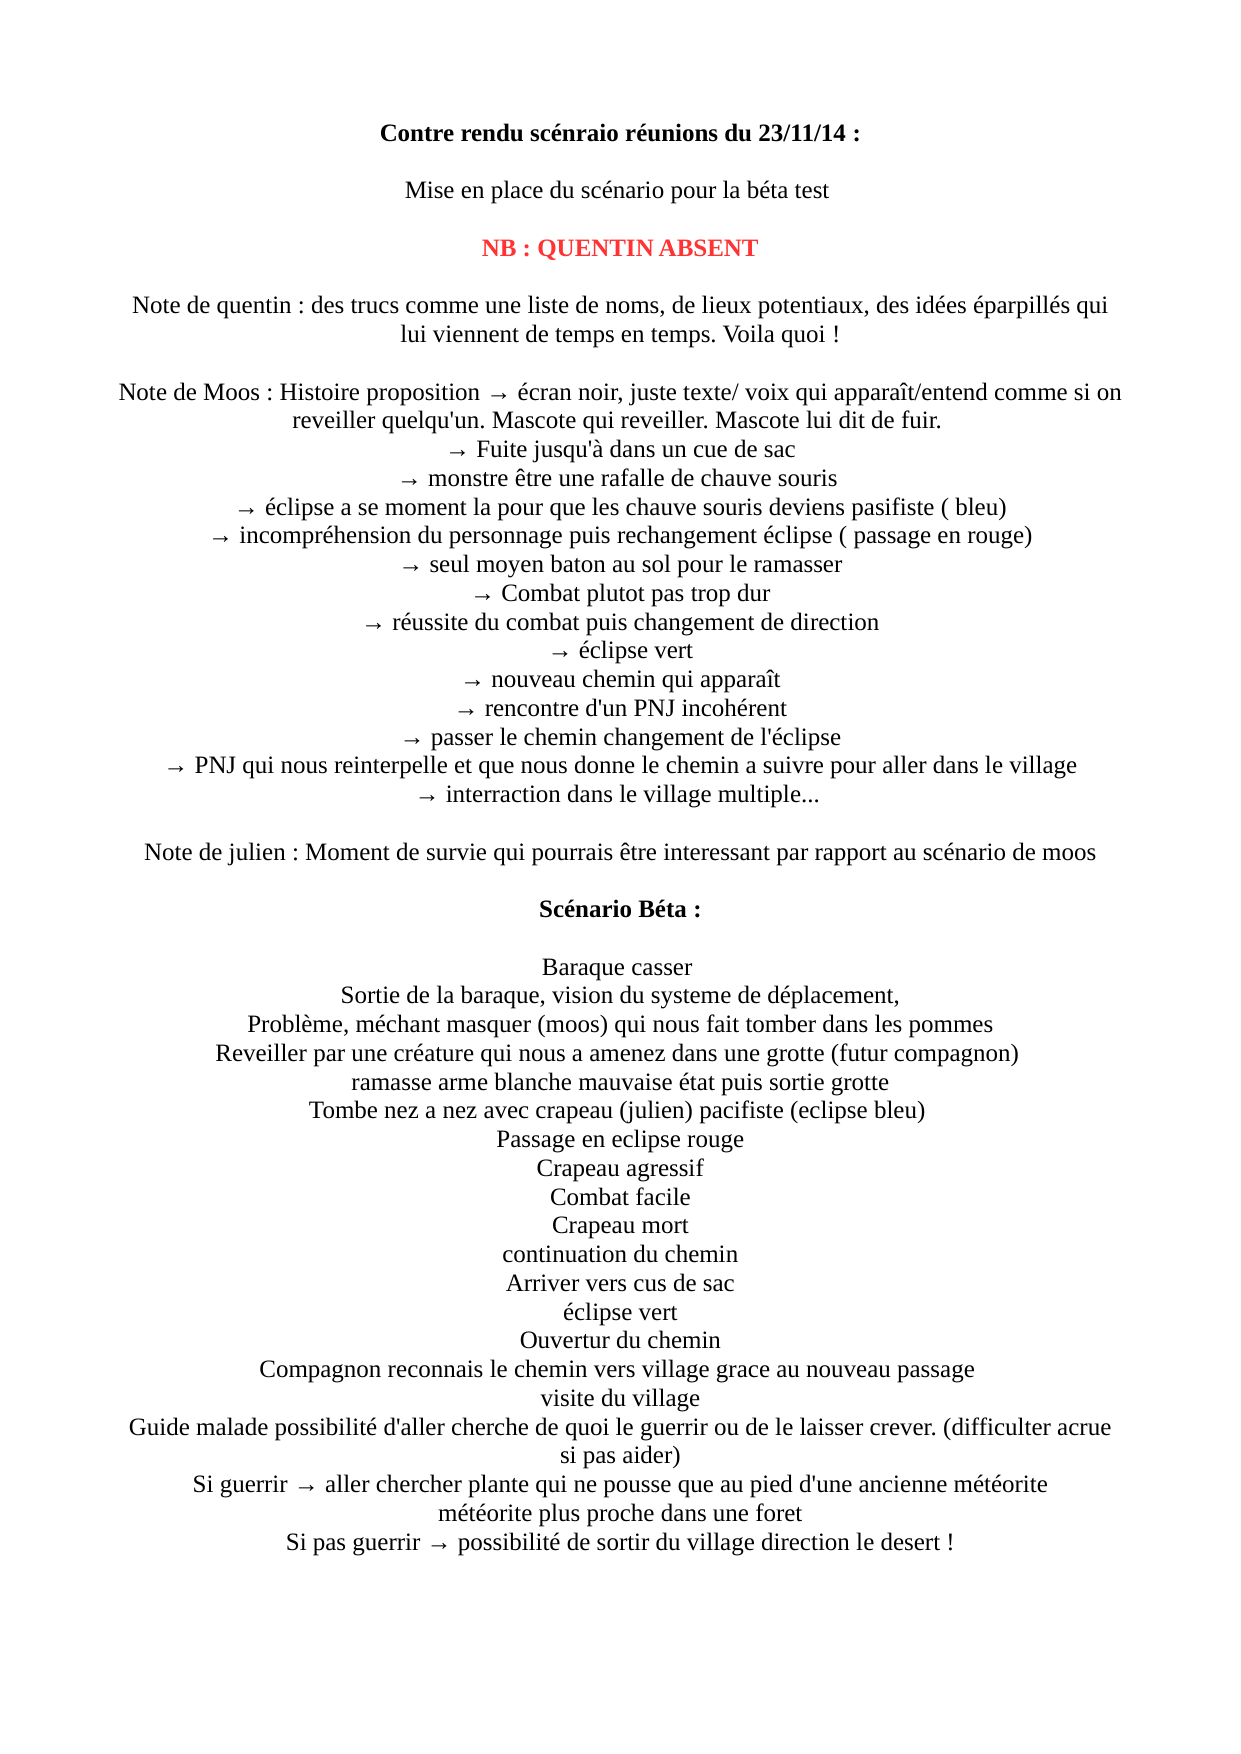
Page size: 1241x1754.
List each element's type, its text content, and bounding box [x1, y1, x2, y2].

text Tombe nez a nez avec crapeau (julien) pacifiste (eclipse bleu) [118, 1096, 1122, 1124]
text → nouveau chemin qui apparaît [118, 664, 1122, 693]
text Scénario Béta : [118, 894, 1122, 923]
text → seul moyen baton au sol pour le ramasser [118, 549, 1122, 578]
text → monstre être une rafalle de chauve souris [118, 463, 1122, 492]
text continuation du chemin [118, 1239, 1122, 1268]
text → PNJ qui nous reinterpelle et que nous donne le chemin a suivre pour aller dans le village [118, 751, 1122, 779]
text → interraction dans le village multiple... [118, 779, 1122, 808]
text Note de julien : Moment de survie qui pourrais être interessant par rapport au scénario de moos [118, 837, 1122, 866]
text Crapeau agressif [118, 1153, 1122, 1182]
text Compagnon reconnais le chemin vers village grace au nouveau passage [118, 1354, 1122, 1383]
text → rencontre d'un PNJ incohérent [118, 693, 1122, 722]
text → passer le chemin changement de l'éclipse [118, 722, 1122, 751]
text Problème, méchant masquer (moos) qui nous fait tomber dans les pommes [118, 1009, 1122, 1038]
text → réussite du combat puis changement de direction [118, 607, 1122, 636]
text Crapeau mort [118, 1211, 1122, 1239]
text → incompréhension du personnage puis rechangement éclipse ( passage en rouge) [118, 521, 1122, 549]
text → éclipse a se moment la pour que les chauve souris deviens pasifiste ( bleu) [118, 492, 1122, 521]
text Ouvertur du chemin [118, 1326, 1122, 1354]
text visite du village [118, 1383, 1122, 1412]
text NB : QUENTIN ABSENT [118, 233, 1122, 262]
text → Combat plutot pas trop dur [118, 578, 1122, 607]
text Note de quentin : des trucs comme une liste de noms, de lieux potentiaux, des idées éparpillés qui lui viennent de temps en temps. Voila quoi ! [118, 291, 1122, 348]
text Reveiller par une créature qui nous a amenez dans une grotte (futur compagnon) [118, 1038, 1122, 1067]
text éclipse vert [118, 1297, 1122, 1326]
text Baraque casser [118, 952, 1122, 981]
text → Fuite jusqu'à dans un cue de sac [118, 434, 1122, 463]
text → éclipse vert [118, 636, 1122, 664]
text Note de Moos : Histoire proposition → écran noir, juste texte/ voix qui apparaît/entend comme si on reveiller quelqu'un. Mascote qui reveiller. Mascote lui dit de fuir. [118, 377, 1122, 434]
text Arriver vers cus de sac [118, 1268, 1122, 1297]
text Si guerrir → aller chercher plante qui ne pousse que au pied d'une ancienne météorite [118, 1469, 1122, 1498]
text Si pas guerrir → possibilité de sortir du village direction le desert ! [118, 1527, 1122, 1556]
text Mise en place du scénario pour la béta test [118, 176, 1122, 204]
text Combat facile [118, 1182, 1122, 1211]
text Contre rendu scénraio réunions du 23/11/14 : [118, 118, 1122, 147]
text météorite plus proche dans une foret [118, 1498, 1122, 1527]
text Guide malade possibilité d'aller cherche de quoi le guerrir ou de le laisser crever. (difficulter acrue si pas aider) [118, 1412, 1122, 1469]
text Passage en eclipse rouge [118, 1124, 1122, 1153]
text Sortie de la baraque, vision du systeme de déplacement, [118, 981, 1122, 1009]
text ramasse arme blanche mauvaise état puis sortie grotte [118, 1067, 1122, 1096]
